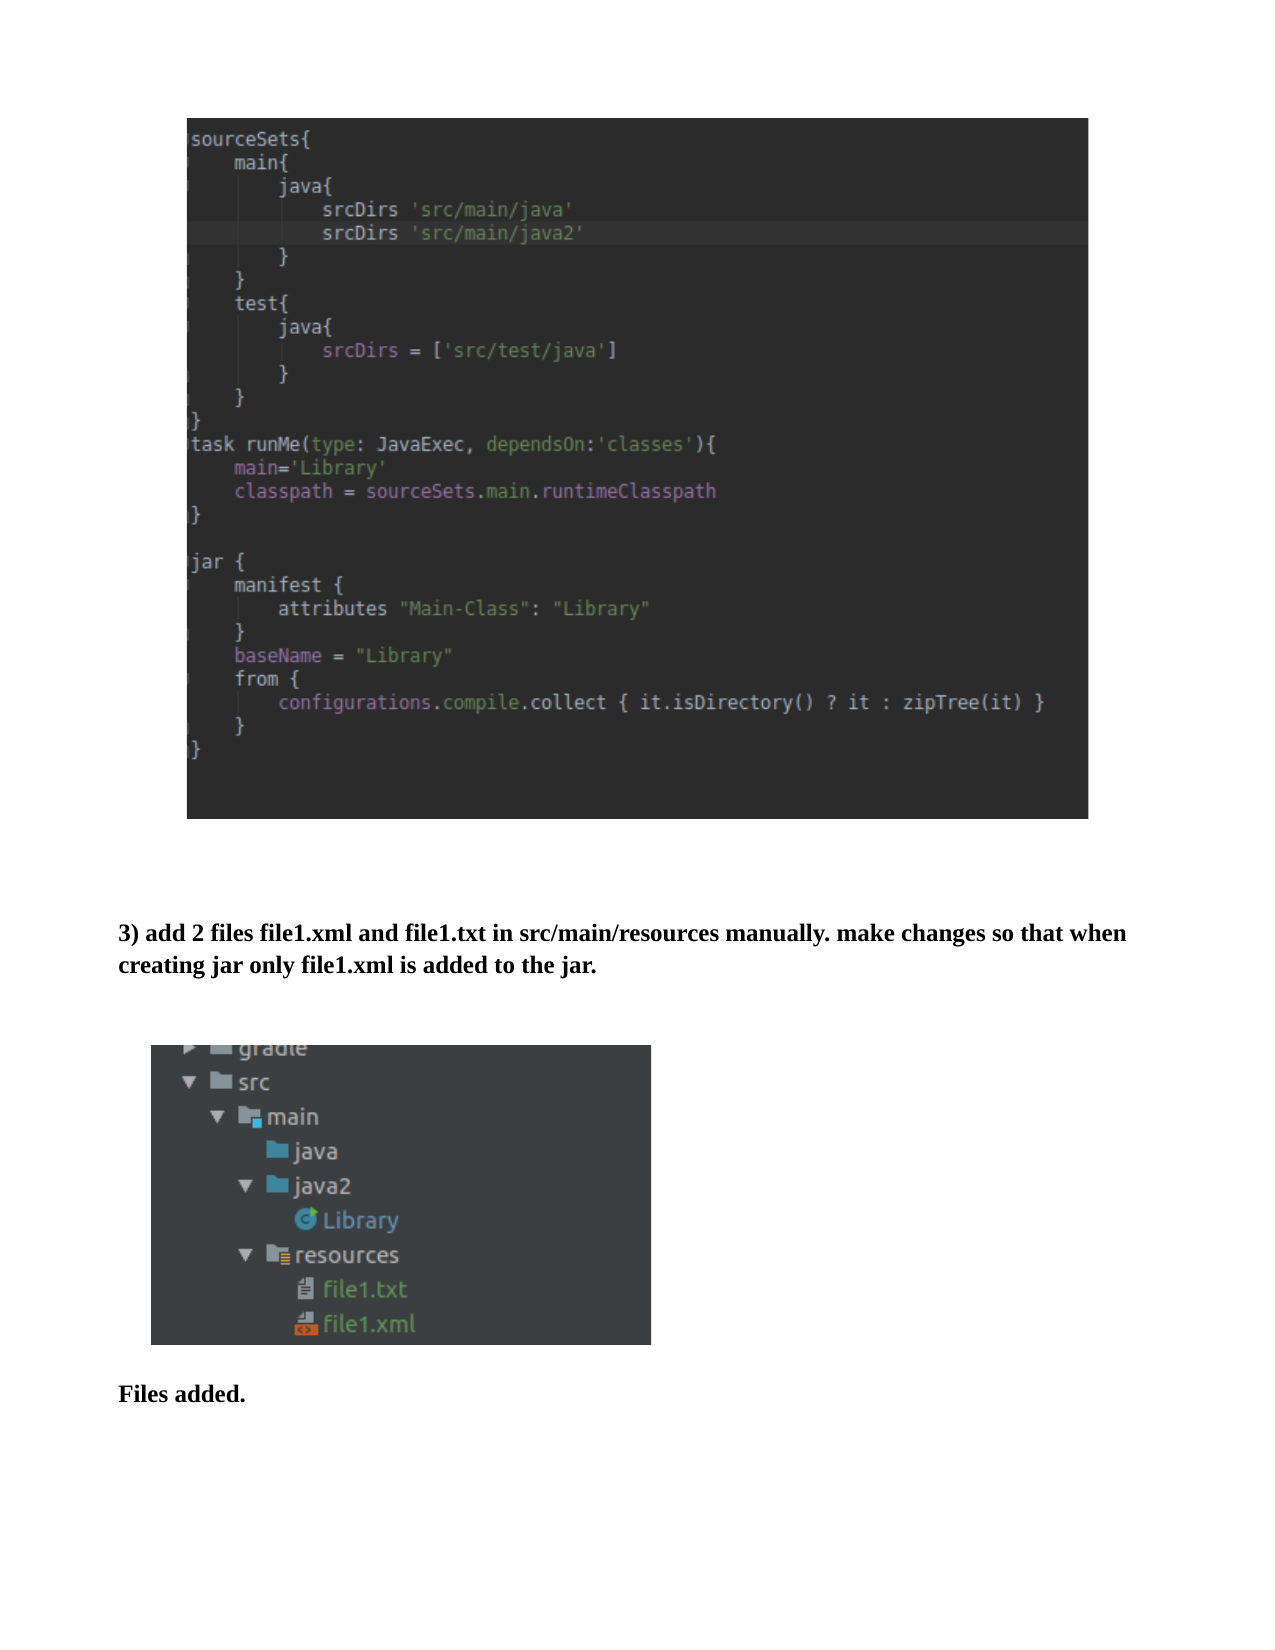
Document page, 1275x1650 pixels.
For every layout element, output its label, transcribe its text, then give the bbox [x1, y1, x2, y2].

picture [151, 1045, 652, 1345]
text 3) add 2 files file1.xml and file1.txt in src/main/resources manually. make changes so that when creating jar only file1.xml is added to the jar. [118, 918, 1157, 979]
text Files added. [118, 1379, 1157, 1408]
picture [186, 118, 1089, 819]
